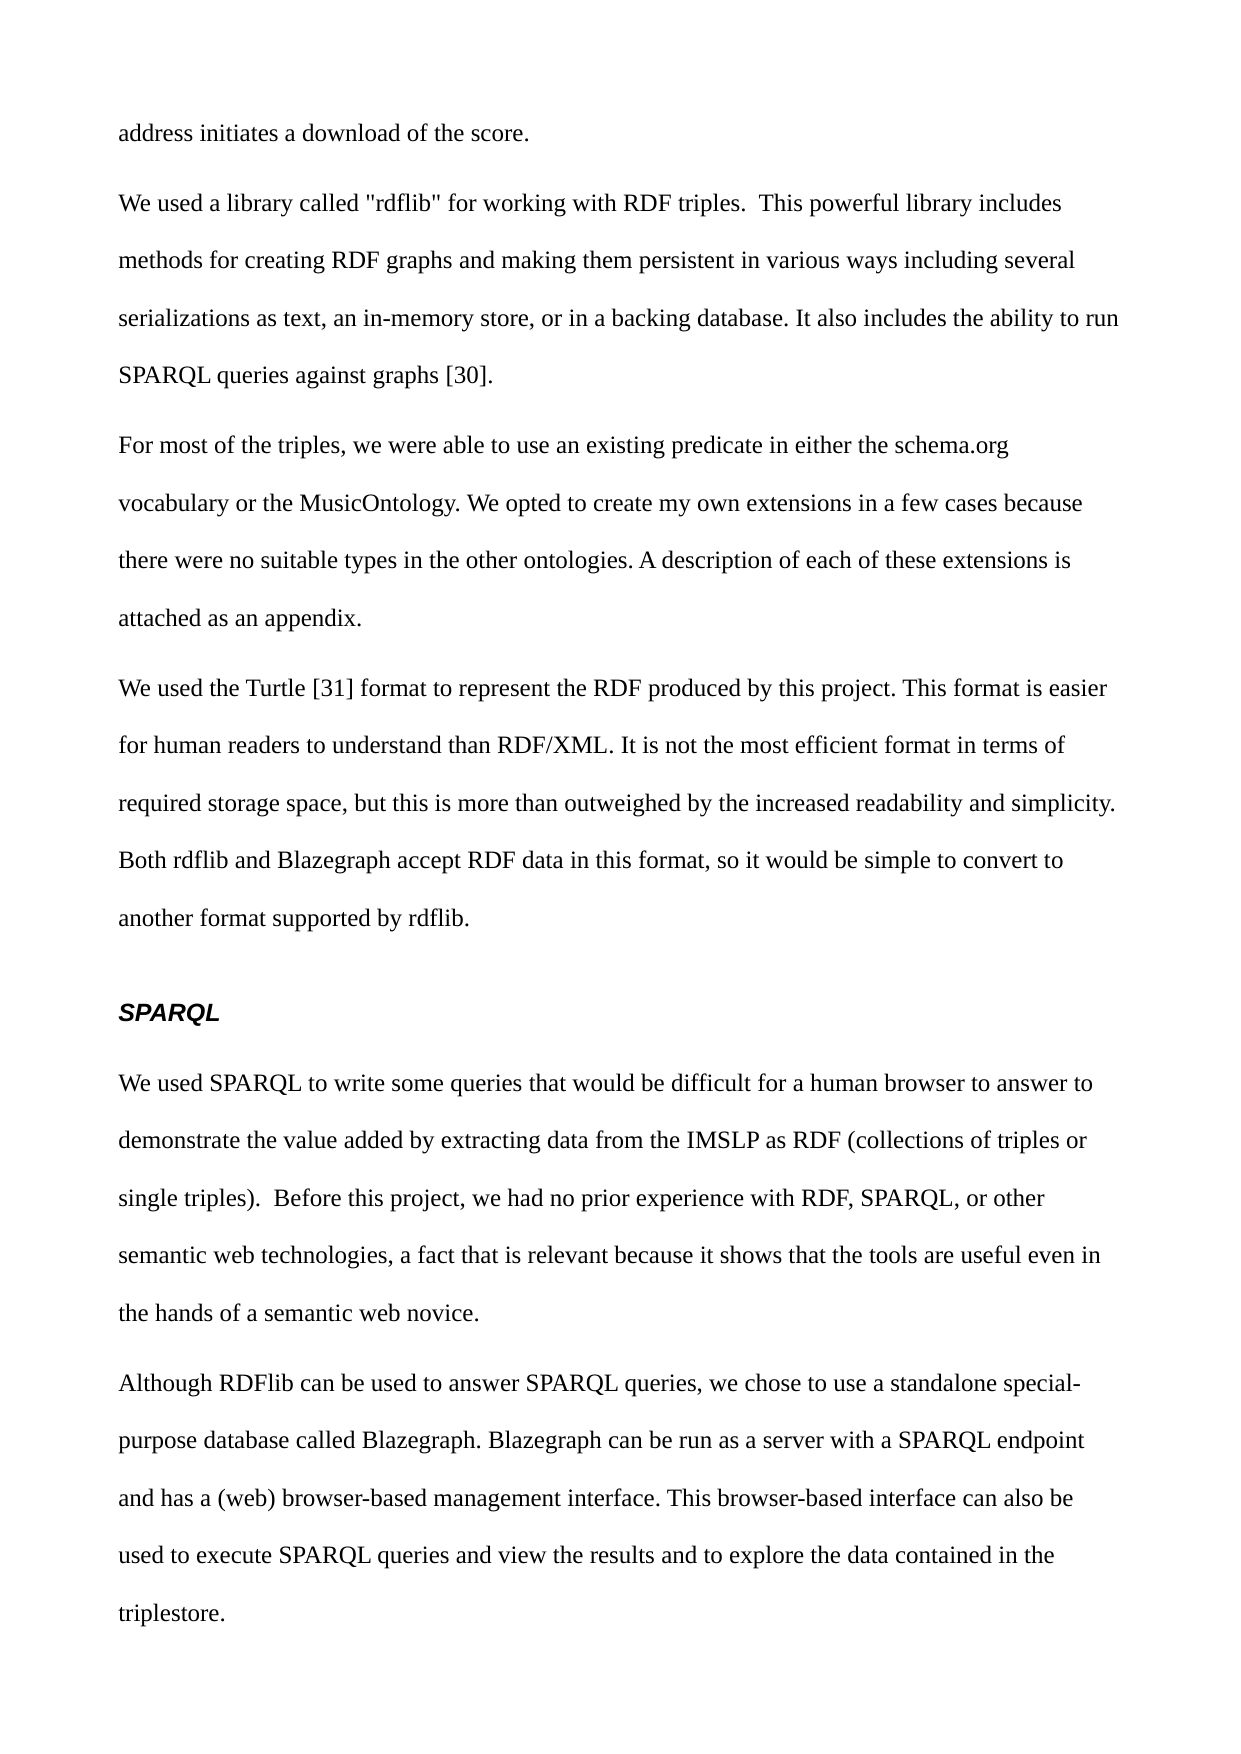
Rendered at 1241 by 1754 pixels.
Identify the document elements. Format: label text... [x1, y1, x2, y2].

text We used SPARQL to write some queries that would be difficult for a human browser to answer to demonstrate the value added by extracting data from the IMSLP as RDF (collections of triples or single triples). Before this project, we had no prior experience with RDF, SPARQL, or other semantic web technologies, a fact that is relevant because it shows that the tools are useful even in the hands of a semantic web novice. [118, 1068, 1122, 1327]
text Although RDFlib can be used to answer SPARQL queries, we chose to use a standalone special-purpose database called Blazegraph. Blazegraph can be run as a server with a SPARQL endpoint and has a (web) browser-based management interface. This browser-based interface can also be used to execute SPARQL queries and view the results and to explore the data contained in the triplestore. [118, 1368, 1122, 1627]
subtitle SPARQL [118, 998, 1122, 1027]
text address initiates a download of the score. [118, 118, 1122, 147]
text We used a library called "rdflib" for working with RDF triples. This powerful library includes methods for creating RDF graphs and making them persistent in various ways including several serializations as text, an in-memory store, or in a backing database. It also includes the ability to run SPARQL queries against graphs [30]. [118, 188, 1122, 389]
text We used the Turtle [31] format to represent the RDF produced by this project. This format is easier for human readers to understand than RDF/XML. It is not the most efficient format in terms of required storage space, but this is more than outweighed by the increased readability and simplicity. Both rdflib and Blazegraph accept RDF data in this format, so it would be simple to convert to another format supported by rdflib. [118, 673, 1122, 932]
text For most of the triples, we were able to use an existing predicate in either the schema.org vocabulary or the MusicOntology. We opted to create my own extensions in a few cases because there were no suitable types in the other ontologies. A description of each of these extensions is attached as an appendix. [118, 431, 1122, 632]
